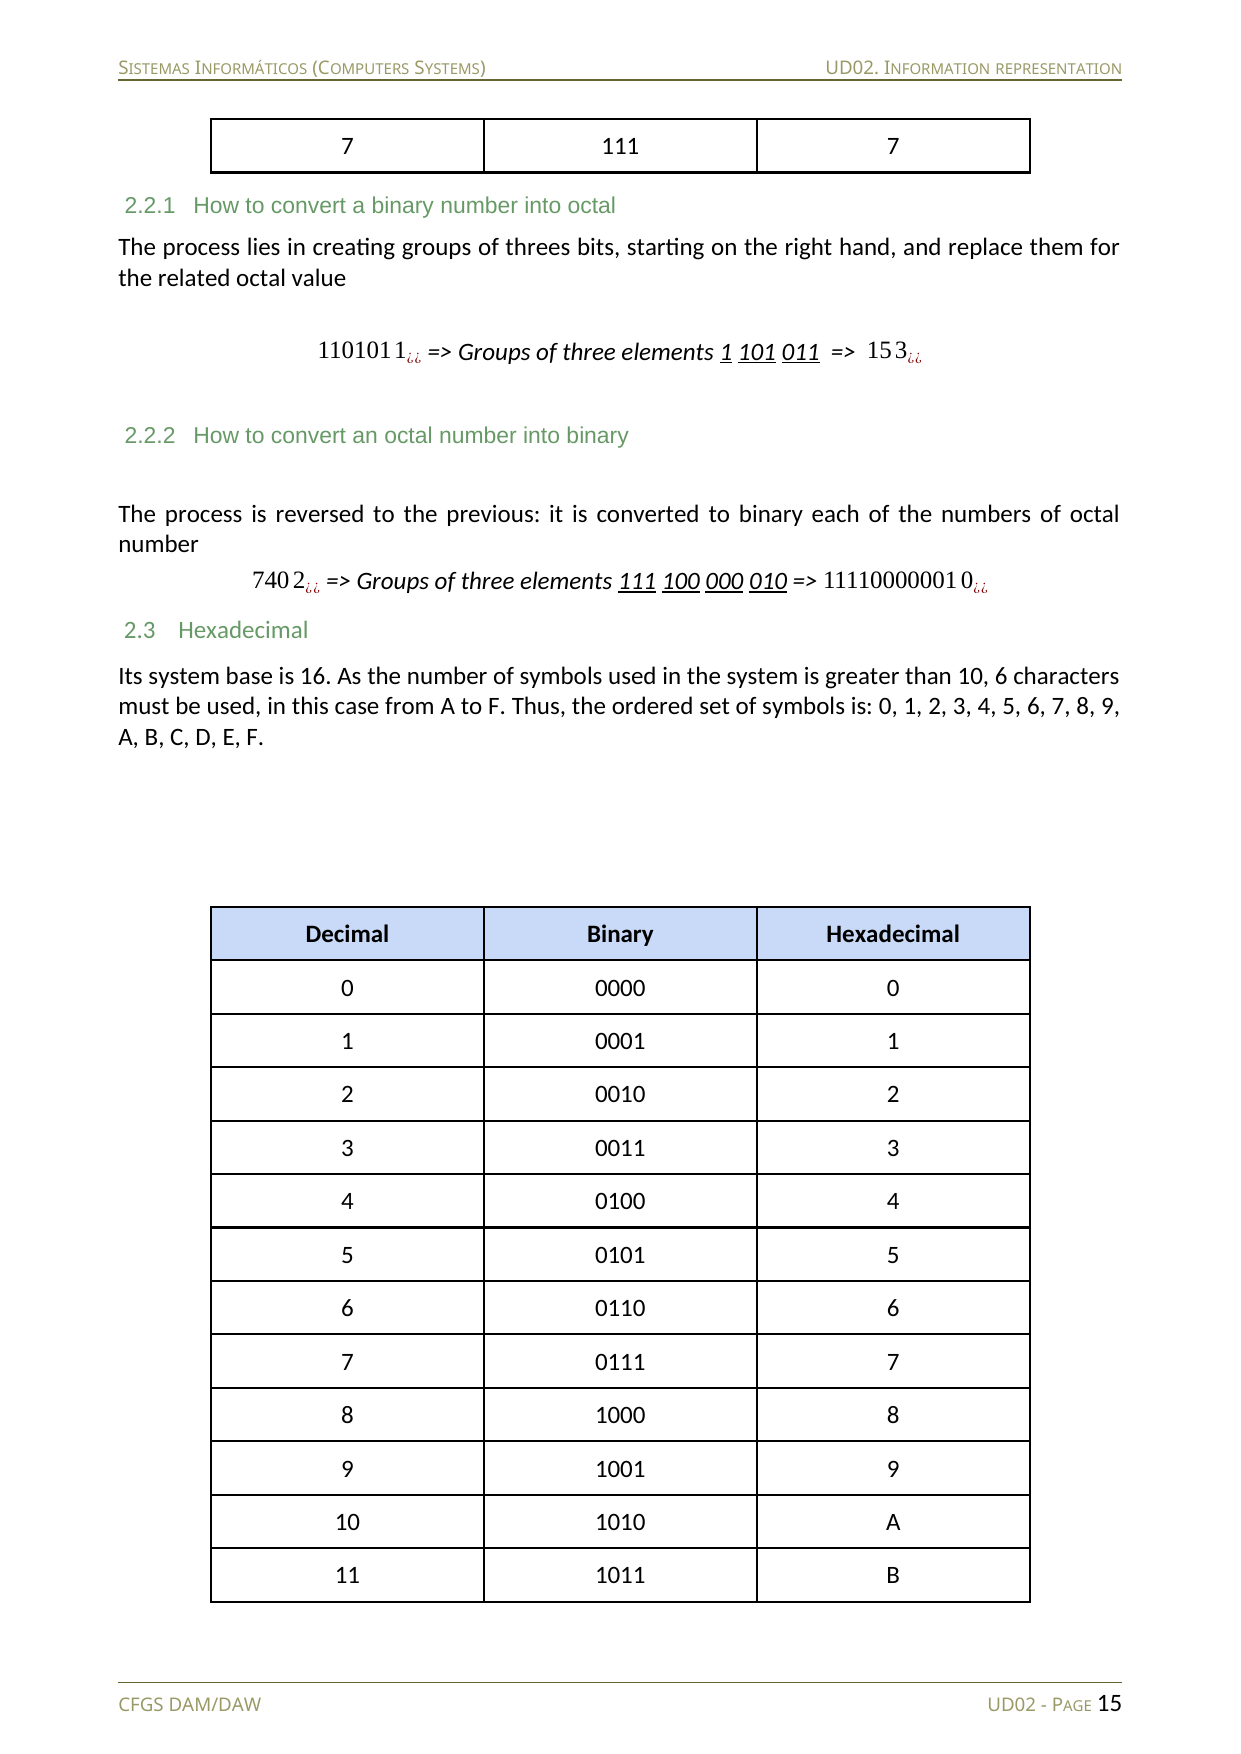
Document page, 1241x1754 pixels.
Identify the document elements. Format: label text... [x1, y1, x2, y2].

table_cell 0000 [485, 961, 756, 1013]
table_cell 2 [758, 1068, 1029, 1119]
text The process is reversed to the previous: it is converted to binary each of the numbers of octal number [118, 498, 1122, 559]
table_cell 0 [758, 961, 1029, 1013]
table_cell 9 [758, 1442, 1029, 1494]
table_cell 5 [758, 1229, 1029, 1280]
table_cell 0010 [485, 1068, 756, 1119]
table_cell 8 [758, 1389, 1029, 1440]
table_cell 7 [758, 1335, 1029, 1387]
table_cell 3 [212, 1122, 483, 1173]
table_cell 3 [758, 1122, 1029, 1173]
table_cell 4 [212, 1175, 483, 1226]
table_cell 7 [212, 1335, 483, 1387]
table_cell 11 [212, 1549, 483, 1601]
table_cell 7 [758, 120, 1029, 171]
table_cell 0011 [485, 1122, 756, 1173]
table_cell 10 [212, 1496, 483, 1547]
table_cell 111 [485, 120, 756, 171]
table_cell 7 [212, 120, 483, 171]
table_cell 8 [212, 1389, 483, 1440]
table_header Hexadecimal [758, 908, 1029, 959]
table_header Decimal [212, 908, 483, 959]
subtitle How to convert an octal number into binary [118, 422, 1122, 448]
table_cell 9 [212, 1442, 483, 1494]
subtitle How to convert a binary number into octal [118, 192, 1122, 219]
table_cell 0 [212, 961, 483, 1013]
text => Groups of three elements 1 101 011 => [118, 336, 1122, 366]
table_cell 2 [212, 1068, 483, 1119]
subtitle Hexadecimal [118, 614, 1122, 645]
text Its system base is 16. As the number of symbols used in the system is greater than 10, 6 characters must be used, in this case from A to F. Thus, the ordered set of symbols is: 0, 1, 2, 3, 4, 5, 6, 7, 8, 9, A, B, C, D, E, F. [118, 660, 1122, 751]
table_cell 1010 [485, 1496, 756, 1547]
table_cell 1 [758, 1015, 1029, 1066]
table_header Binary [485, 908, 756, 959]
table_cell B [758, 1549, 1029, 1601]
table_cell 1011 [485, 1549, 756, 1601]
text The process lies in creating groups of threes bits, starting on the right hand, and replace them for the related octal value [118, 231, 1122, 292]
table_cell 4 [758, 1175, 1029, 1226]
table_cell 0101 [485, 1229, 756, 1280]
table_cell 0001 [485, 1015, 756, 1066]
table_cell 1000 [485, 1389, 756, 1440]
table_cell 6 [758, 1282, 1029, 1333]
table_cell A [758, 1496, 1029, 1547]
table_cell 0111 [485, 1335, 756, 1387]
table_cell 1001 [485, 1442, 756, 1494]
table_cell 6 [212, 1282, 483, 1333]
table_cell 0110 [485, 1282, 756, 1333]
table_cell 5 [212, 1229, 483, 1280]
table_cell 0100 [485, 1175, 756, 1226]
text => Groups of three elements 111 100 000 010 => [118, 565, 1122, 596]
table_cell 1 [212, 1015, 483, 1066]
